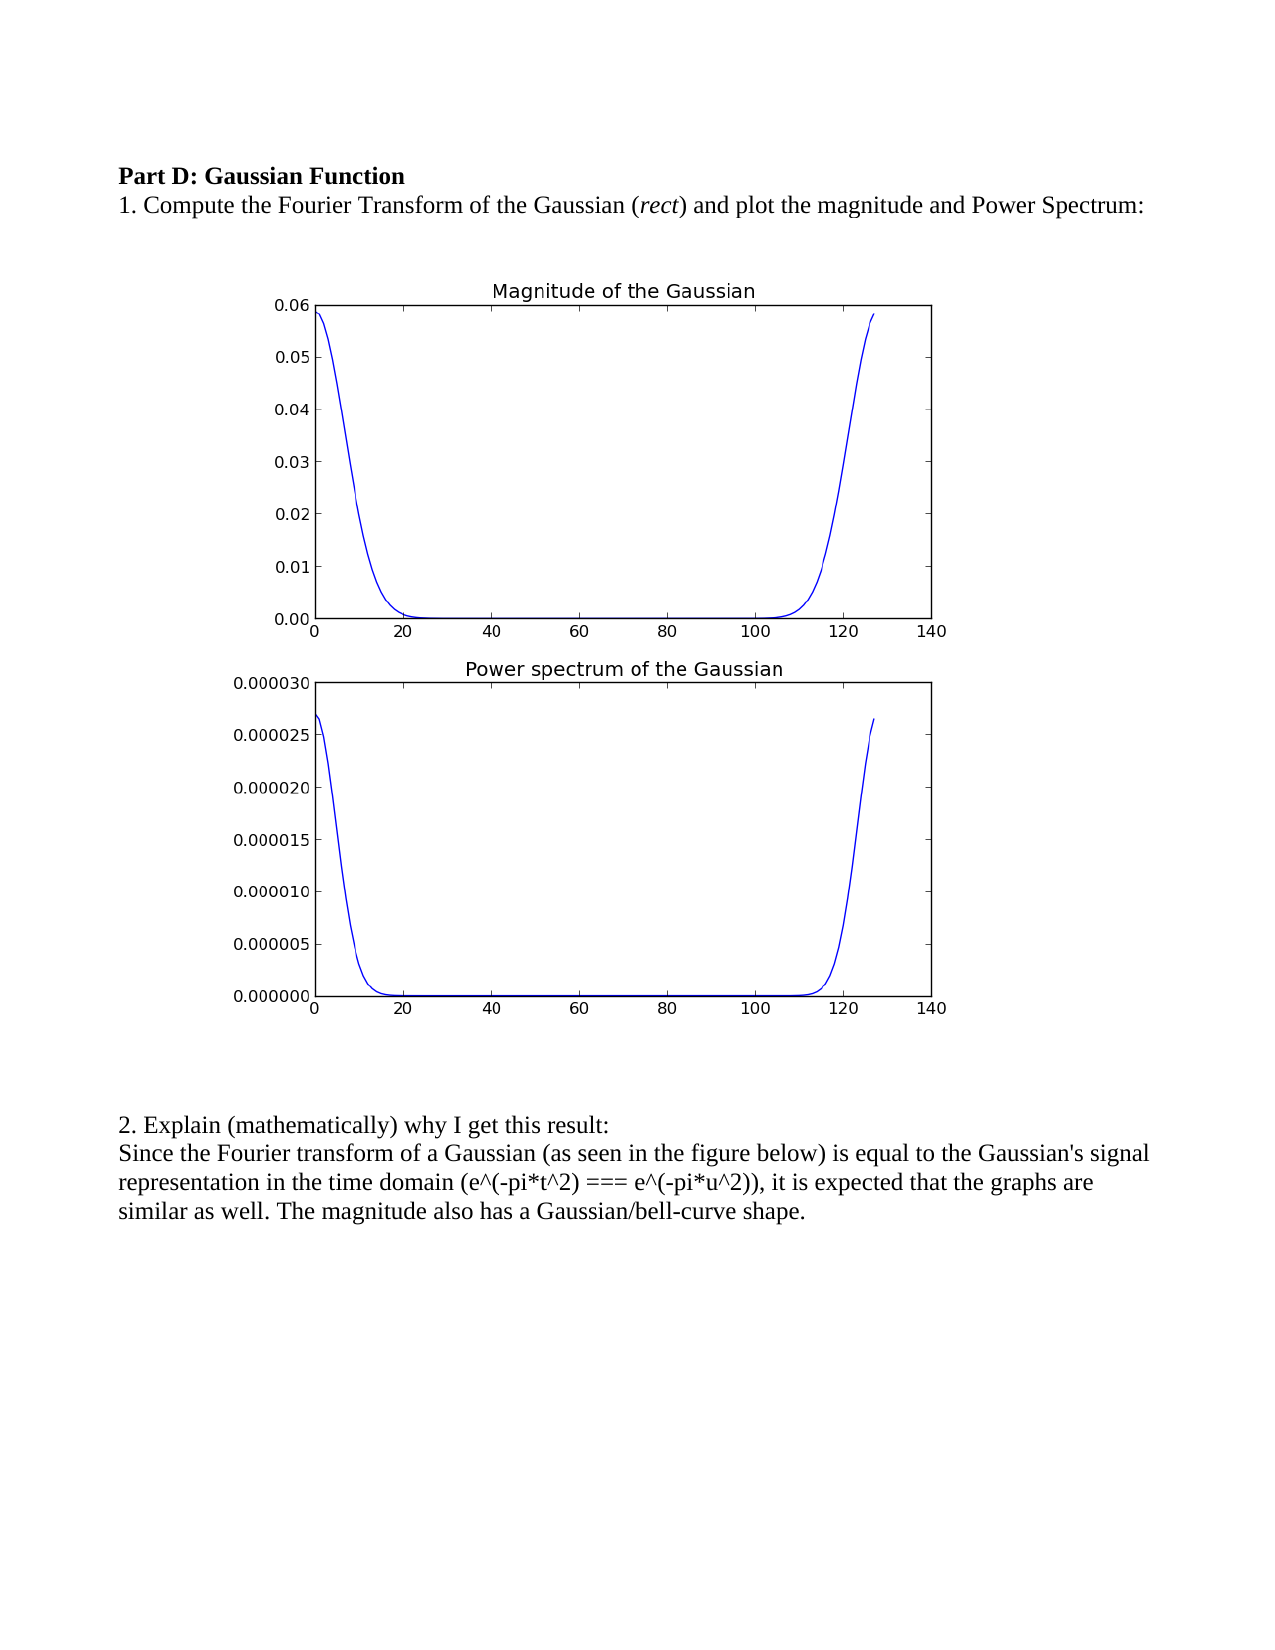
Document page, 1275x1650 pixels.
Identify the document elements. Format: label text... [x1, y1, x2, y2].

text Since the Fourier transform of a Gaussian (as seen in the figure below) is equal to the Gaussian's signal representation in the time domain (e^(-pi*t^2) === e^(-pi*u^2)), it is expected that the graphs are similar as well. The magnitude also has a Gaussian/bell-curve shape. [118, 1138, 1157, 1225]
text 2. Explain (mathematically) why I get this result: [118, 1110, 1157, 1138]
text Part D: Gaussian Function [118, 161, 1157, 190]
picture [215, 218, 1010, 1082]
text 1. Compute the Fourier Transform of the Gaussian (rect) and plot the magnitude and Power Spectrum: [118, 190, 1157, 218]
